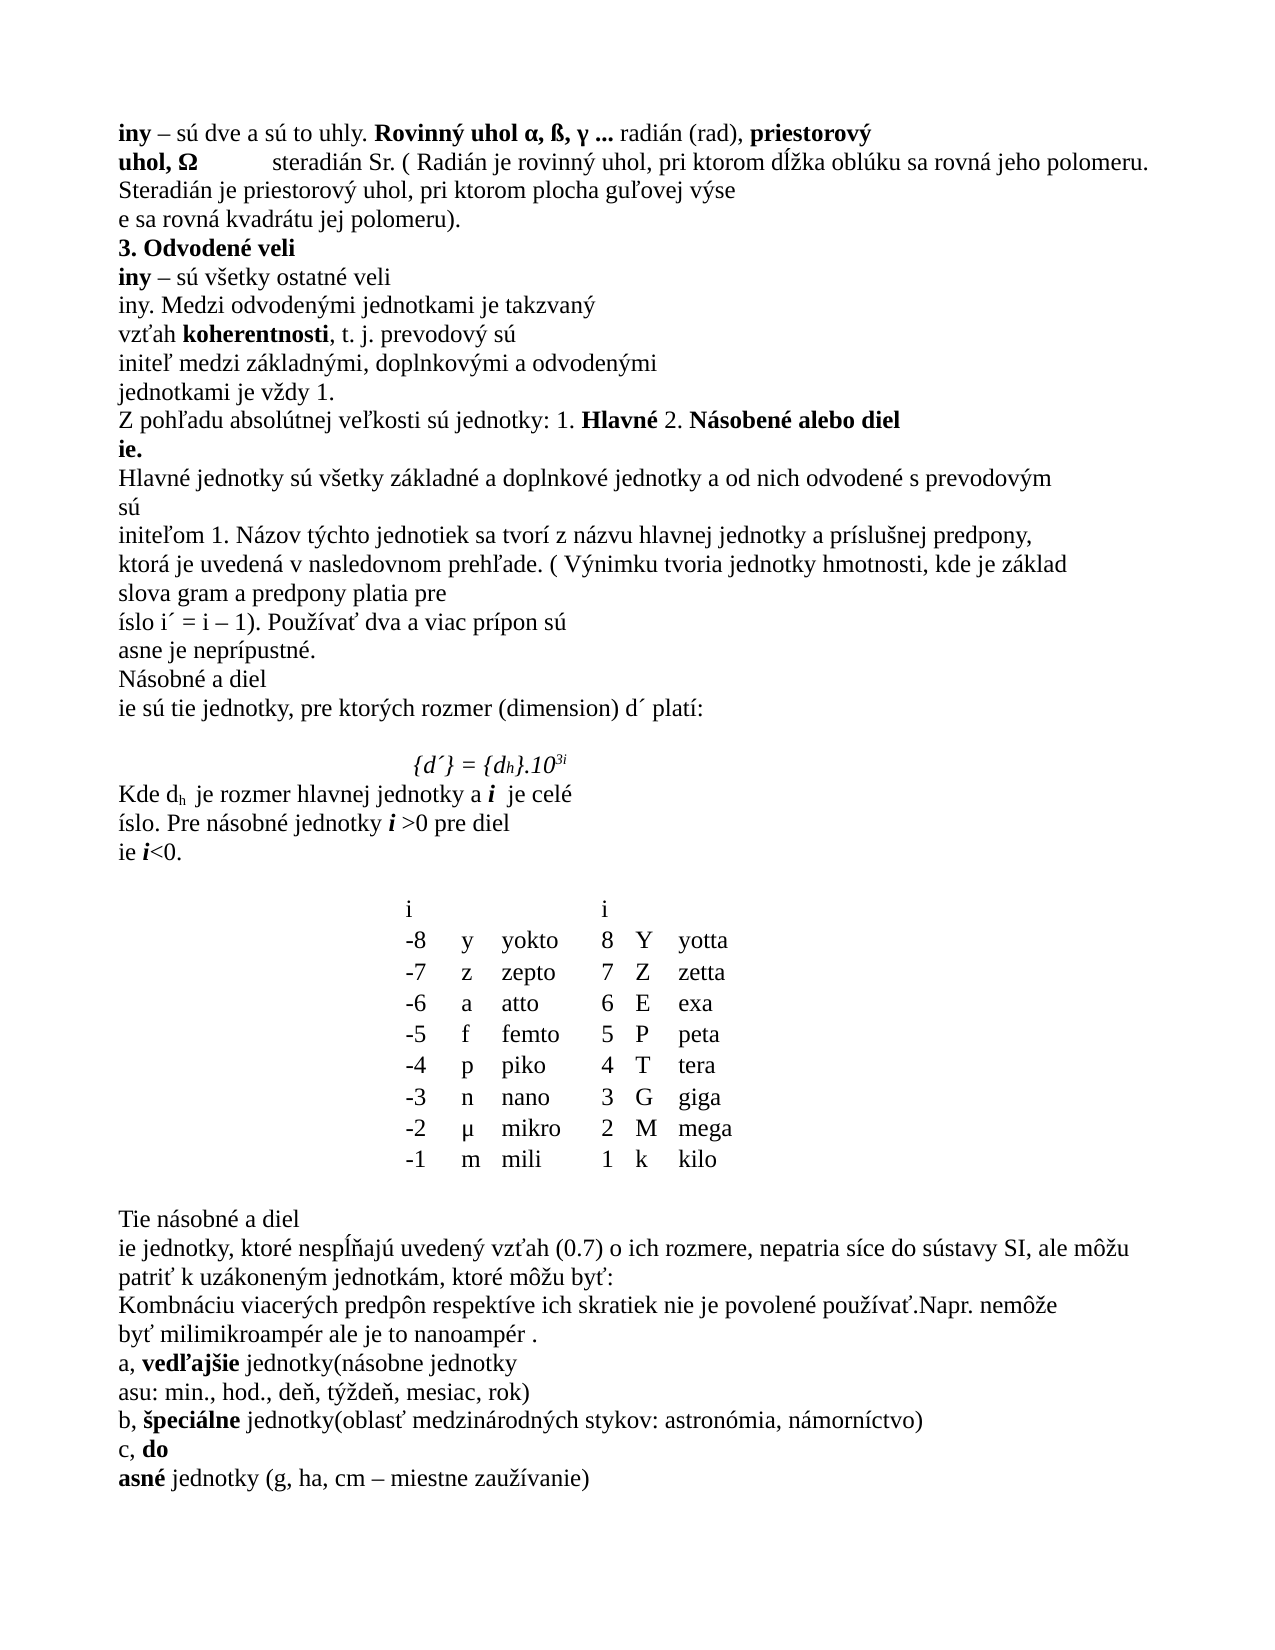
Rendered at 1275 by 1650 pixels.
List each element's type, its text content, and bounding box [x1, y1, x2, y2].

table_cell 1 [590, 1144, 624, 1176]
table_cell 3 [590, 1082, 624, 1113]
text Kombnáciu viacerých predpôn respektíve ich skratiek nie je povolené používať.Napr. nemôže [118, 1291, 1157, 1319]
table_header [624, 894, 667, 926]
text Tie násobné a diel [118, 1204, 1157, 1233]
text uhol, Ω steradián Sr. ( Radián je rovinný uhol, pri ktorom dĺžka oblúku sa rovná jeho polomeru. [118, 147, 1157, 176]
table_cell giga [667, 1082, 767, 1113]
table_cell -6 [394, 988, 450, 1019]
table_cell P [624, 1019, 667, 1051]
text b, špeciálne jednotky(oblasť medzinárodných stykov: astronómia, námorníctvo) [118, 1406, 1157, 1434]
table_header [490, 894, 590, 926]
table_cell mili [490, 1144, 590, 1176]
text e sa rovná kvadrátu jej polomeru). [118, 204, 1157, 233]
text asné jednotky (g, ha, cm – miestne zaužívanie) [118, 1463, 1157, 1492]
text Hlavné jednotky sú všetky základné a doplnkové jednotky a od nich odvodené s prevodovým [118, 463, 1157, 492]
text iny. Medzi odvodenými jednotkami je takzvaný [118, 291, 1157, 319]
table_cell piko [490, 1051, 590, 1082]
table_cell atto [490, 988, 590, 1019]
table_cell μ [450, 1113, 490, 1144]
text íslo i´ = i – 1). Používať dva a viac prípon sú [118, 607, 1157, 636]
text iny – sú dve a sú to uhly. Rovinný uhol α, ß, γ ... radián (rad), priestorový [118, 118, 1157, 147]
text ie. [118, 434, 1157, 463]
table_cell p [450, 1051, 490, 1082]
table_cell a [450, 988, 490, 1019]
text c, do [118, 1434, 1157, 1463]
text Steradián je priestorový uhol, pri ktorom plocha guľovej výse [118, 176, 1157, 204]
table_cell mikro [490, 1113, 590, 1144]
table_cell 2 [590, 1113, 624, 1144]
text initeľ medzi základnými, doplnkovými a odvodenými [118, 348, 1157, 377]
table_cell Y [624, 926, 667, 957]
table_cell -5 [394, 1019, 450, 1051]
table_header [667, 894, 767, 926]
text íslo. Pre násobné jednotky i >0 pre diel [118, 808, 1157, 837]
table_cell E [624, 988, 667, 1019]
table_cell peta [667, 1019, 767, 1051]
text ie i<0. [118, 837, 1157, 866]
text ie jednotky, ktoré nespĺňajú uvedený vzťah (0.7) o ich rozmere, nepatria síce do sústavy SI, ale môžu patriť k uzákoneným jednotkám, ktoré môžu byť: [118, 1233, 1157, 1291]
table_cell M [624, 1113, 667, 1144]
text Kde dh je rozmer hlavnej jednotky a i je celé [118, 779, 1157, 808]
text ie sú tie jednotky, pre ktorých rozmer (dimension) d´ platí: [118, 693, 1157, 722]
table_cell n [450, 1082, 490, 1113]
table_cell y [450, 926, 490, 957]
text asu: min., hod., deň, týždeň, mesiac, rok) [118, 1377, 1157, 1406]
table_cell Z [624, 957, 667, 988]
table_cell -8 [394, 926, 450, 957]
text ktorá je uvedená v nasledovnom prehľade. ( Výnimku tvoria jednotky hmotnosti, kde je základ [118, 549, 1157, 578]
table_cell tera [667, 1051, 767, 1082]
table_cell exa [667, 988, 767, 1019]
text iny – sú všetky ostatné veli [118, 262, 1157, 291]
table_cell T [624, 1051, 667, 1082]
table_header i [590, 894, 624, 926]
text a, vedľajšie jednotky(násobne jednotky [118, 1348, 1157, 1377]
table_header [450, 894, 490, 926]
text initeľom 1. Názov týchto jednotiek sa tvorí z názvu hlavnej jednotky a príslušnej predpony, [118, 521, 1157, 549]
table_cell zetta [667, 957, 767, 988]
table_cell kilo [667, 1144, 767, 1176]
table_cell nano [490, 1082, 590, 1113]
table_cell zepto [490, 957, 590, 988]
table_cell -2 [394, 1113, 450, 1144]
table_cell z [450, 957, 490, 988]
text {d´} = {dh}.103i [339, 751, 1157, 779]
table_cell -3 [394, 1082, 450, 1113]
table_cell yokto [490, 926, 590, 957]
table_cell femto [490, 1019, 590, 1051]
text slova gram a predpony platia pre [118, 578, 1157, 607]
table_cell 4 [590, 1051, 624, 1082]
text asne je neprípustné. [118, 636, 1157, 664]
text Násobné a diel [118, 664, 1157, 693]
text 3. Odvodené veli [118, 233, 1157, 262]
table_cell k [624, 1144, 667, 1176]
table_cell -7 [394, 957, 450, 988]
table_cell 8 [590, 926, 624, 957]
text vzťah koherentnosti, t. j. prevodový sú [118, 319, 1157, 348]
table_cell G [624, 1082, 667, 1113]
table_cell 7 [590, 957, 624, 988]
table_cell yotta [667, 926, 767, 957]
table_cell m [450, 1144, 490, 1176]
table_cell 5 [590, 1019, 624, 1051]
table_cell -1 [394, 1144, 450, 1176]
table_cell mega [667, 1113, 767, 1144]
table_cell -4 [394, 1051, 450, 1082]
text byť milimikroampér ale je to nanoampér . [118, 1319, 1157, 1348]
table_cell f [450, 1019, 490, 1051]
table_header i [394, 894, 450, 926]
text sú [118, 492, 1157, 521]
text jednotkami je vždy 1. [118, 377, 1157, 406]
table_cell 6 [590, 988, 624, 1019]
text Z pohľadu absolútnej veľkosti sú jednotky: 1. Hlavné 2. Násobené alebo diel [118, 406, 1157, 434]
